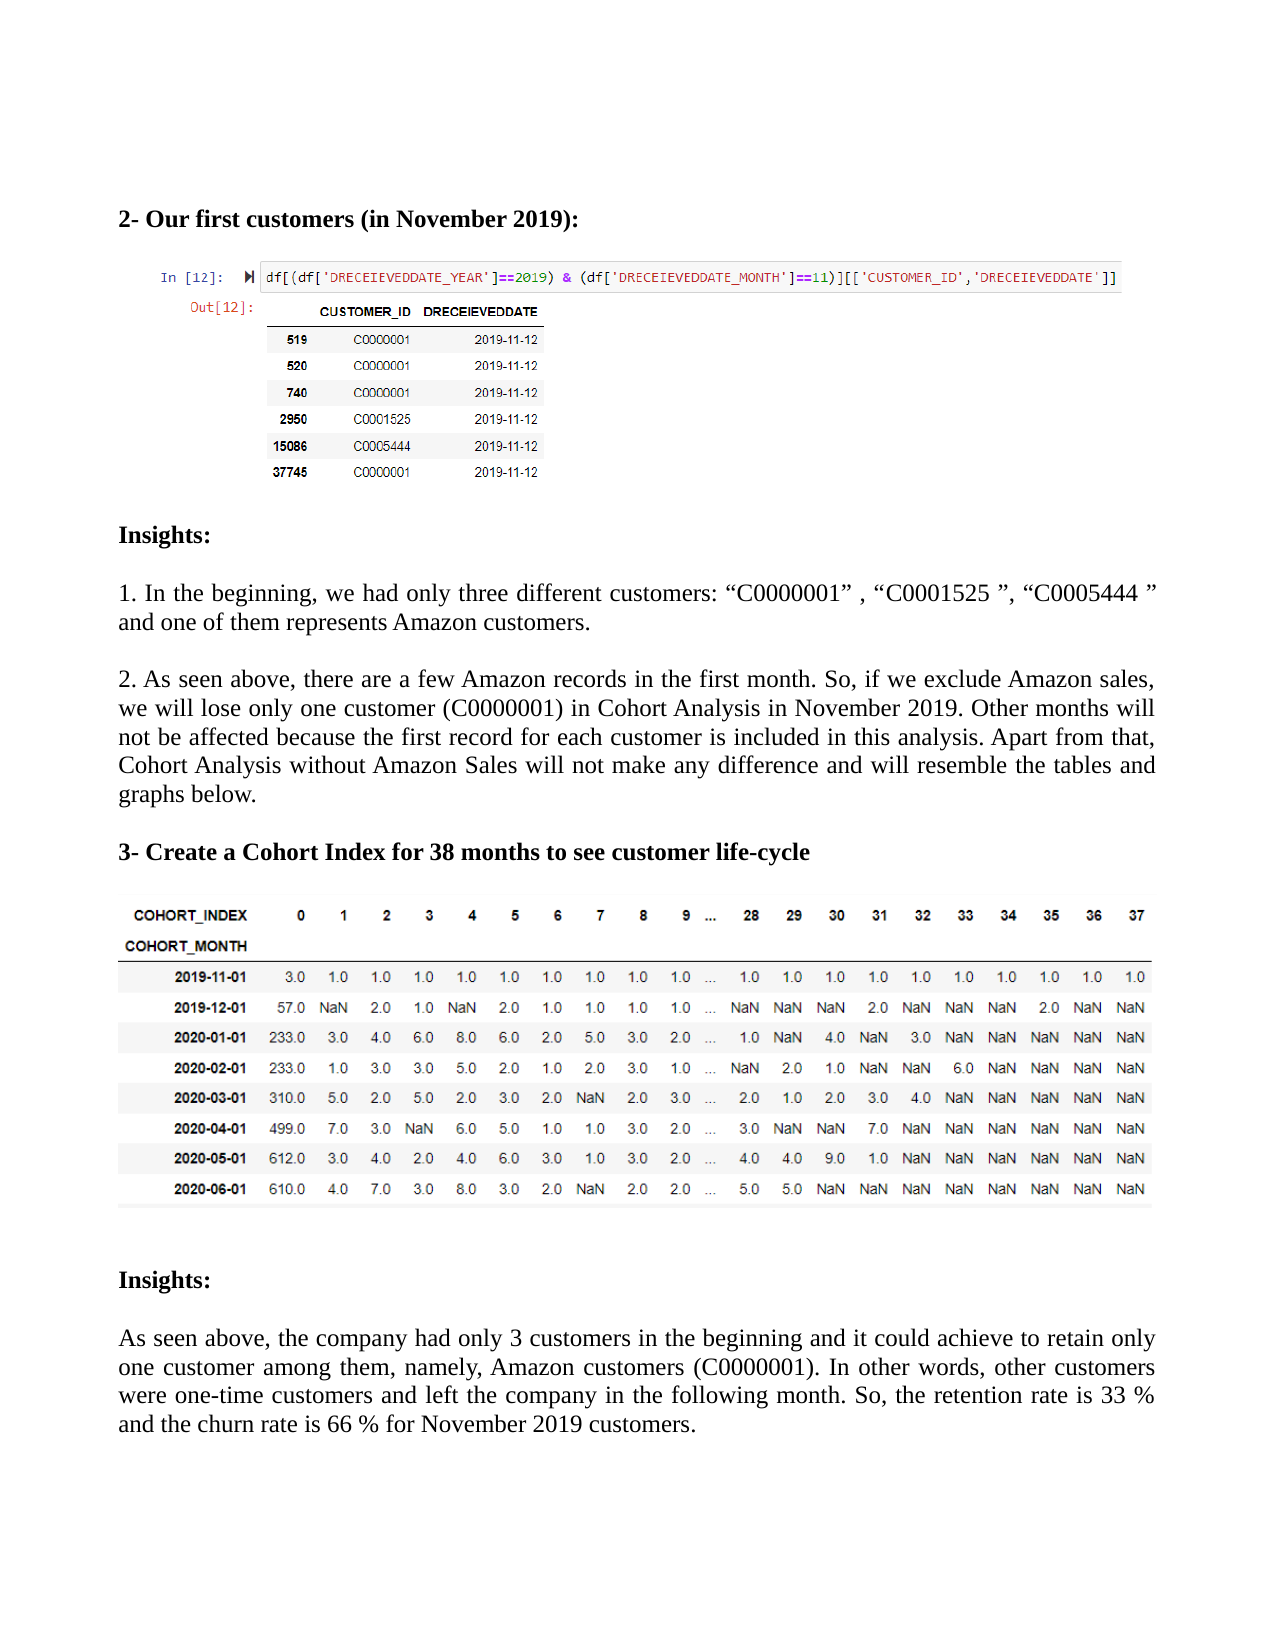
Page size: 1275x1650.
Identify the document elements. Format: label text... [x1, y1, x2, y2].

text Insights: [118, 520, 1157, 549]
text 3- Create a Cohort Index for 38 months to see customer life-cycle [118, 837, 1157, 865]
picture [153, 261, 1122, 492]
text 2- Our first customers (in November 2019): [118, 204, 1157, 233]
text Insights: [118, 1265, 1157, 1294]
text As seen above, the company had only 3 customers in the beginning and it could achieve to retain only one customer among them, namely, Amazon customers (C0000001). In other words, other customers were one-time customers and left the company in the following month. So, the retention rate is 33 % and the churn rate is 66 % for November 2019 customers. [118, 1323, 1157, 1438]
text 2. As seen above, there are a few Amazon records in the first month. So, if we exclude Amazon sales, we will lose only one customer (C0000001) in Cohort Analysis in November 2019. Other months will not be affected because the first record for each customer is included in this analysis. Apart from that, Cohort Analysis without Amazon Sales will not make any difference and will resemble the tables and graphs below. [118, 664, 1157, 808]
text 1. In the beginning, we had only three different customers: “C0000001” , “C0001525 ”, “C0005444 ” and one of them represents Amazon customers. [118, 578, 1157, 635]
picture [118, 894, 1157, 1208]
